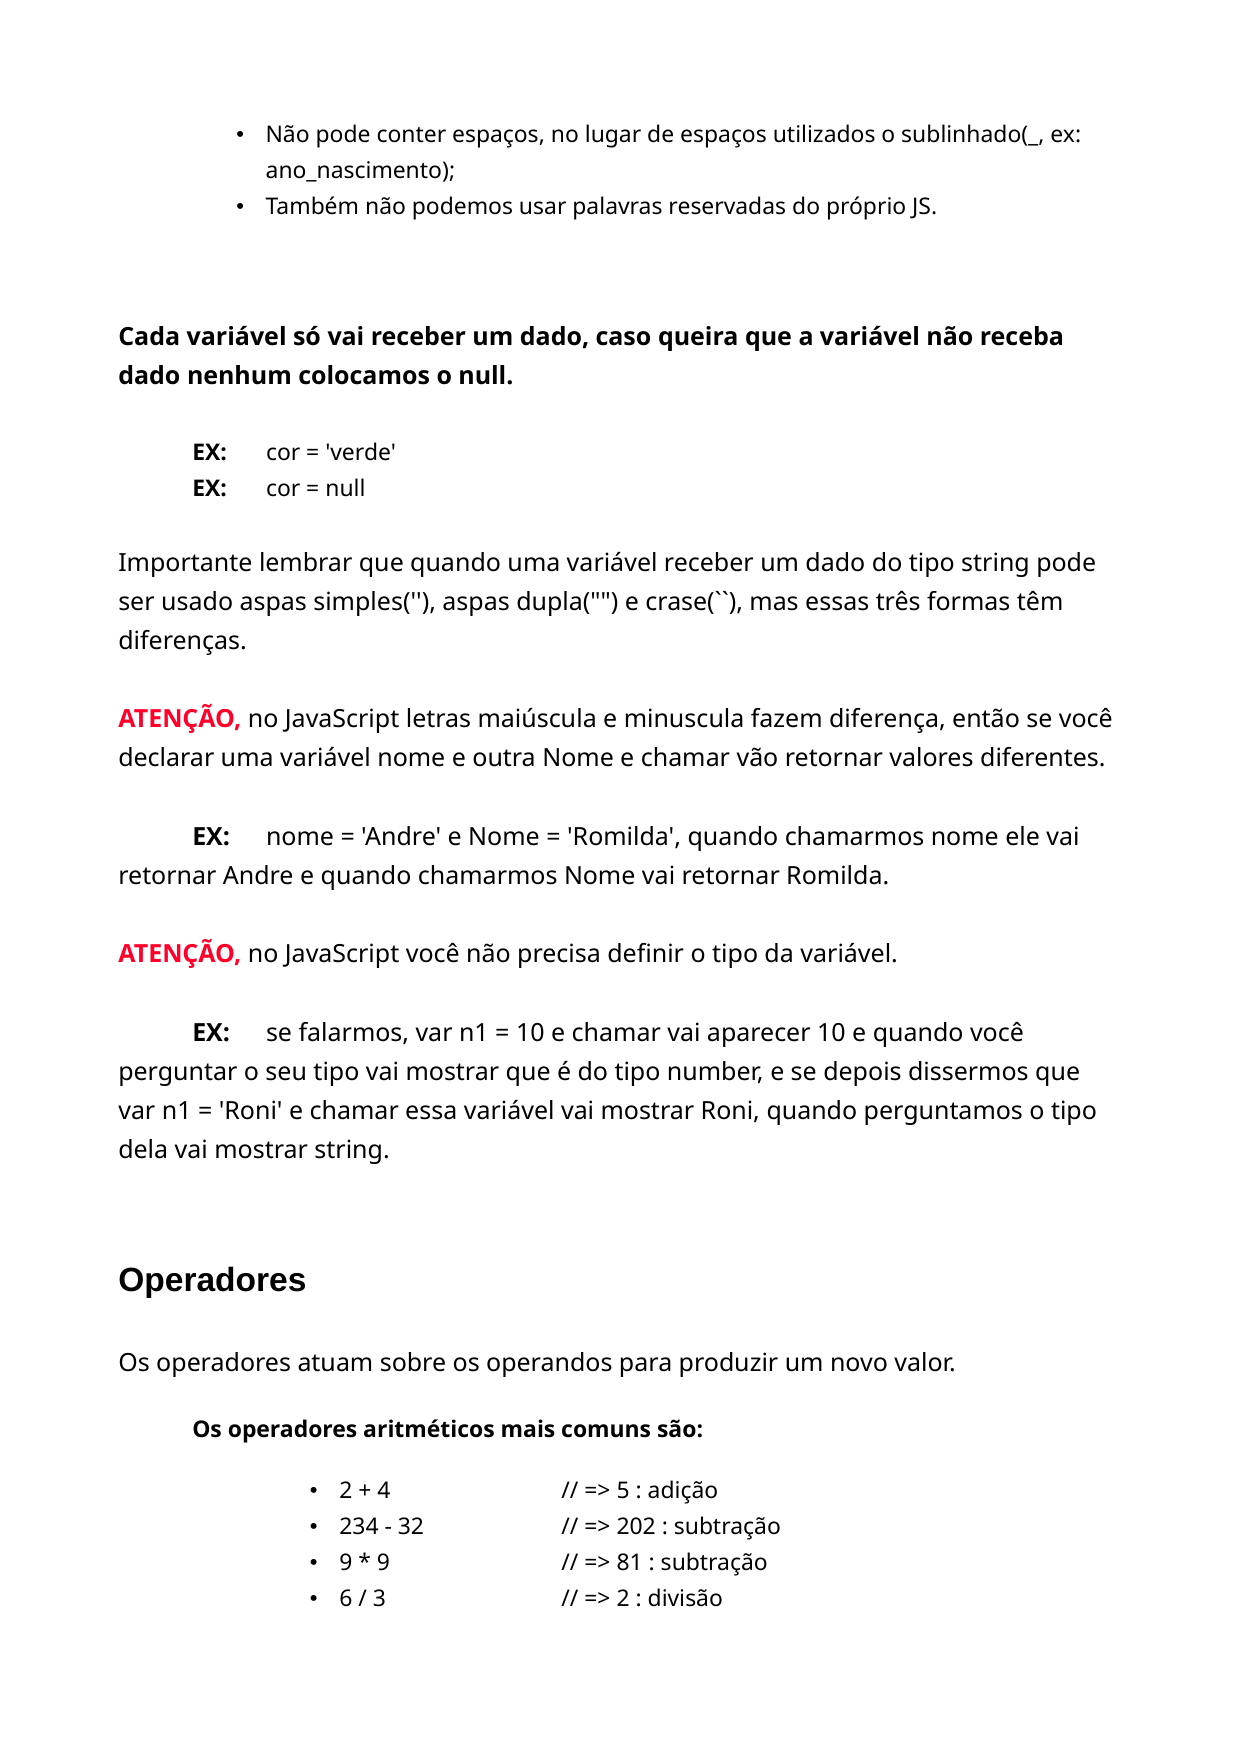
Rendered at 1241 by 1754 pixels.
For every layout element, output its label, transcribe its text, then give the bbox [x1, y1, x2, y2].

text ATENÇÃO, no JavaScript você não precisa definir o tipo da variável. [118, 936, 1122, 970]
text EX: nome = 'Andre' e Nome = 'Romilda', quando chamarmos nome ele vai retornar Andre e quando chamarmos Nome vai retornar Romilda. [118, 818, 1122, 892]
text EX: cor = 'verde' [118, 436, 1122, 468]
text Os operadores aritméticos mais comuns são: [118, 1413, 1122, 1444]
text EX: se falarmos, var n1 = 10 e chamar vai aparecer 10 e quando você perguntar o seu tipo vai mostrar que é do tipo number, e se depois dissermos que var n1 = 'Roni' e chamar essa variável vai mostrar Roni, quando perguntamos o tipo dela vai mostrar string. [118, 1014, 1122, 1166]
text ATENÇÃO, no JavaScript letras maiúscula e minuscula fazem diferença, então se você declarar uma variável nome e outra Nome e chamar vão retornar valores diferentes. [118, 701, 1122, 774]
list Também não podemos usar palavras reservadas do próprio JS. [236, 190, 1122, 221]
text EX: cor = null [118, 472, 1122, 503]
text Os operadores atuam sobre os operandos para produzir um novo valor. [118, 1345, 1122, 1379]
list 234 - 32 // => 202 : subtração [309, 1510, 1122, 1541]
list 6 / 3 // => 2 : divisão [309, 1582, 1122, 1613]
list 2 + 4 // => 5 : adição [309, 1474, 1122, 1505]
subtitle Operadores [118, 1260, 1122, 1298]
list Não pode conter espaços, no lugar de espaços utilizados o sublinhado(_, ex: ano_nascimento); [236, 118, 1122, 185]
text Importante lembrar que quando uma variável receber um dado do tipo string pode ser usado aspas simples(''), aspas dupla("") e crase(``), mas essas três formas têm diferenças. [118, 544, 1122, 657]
list 9 * 9 // => 81 : subtração [309, 1546, 1122, 1577]
text Cada variável só vai receber um dado, caso queira que a variável não receba dado nenhum colocamos o null. [118, 319, 1122, 392]
